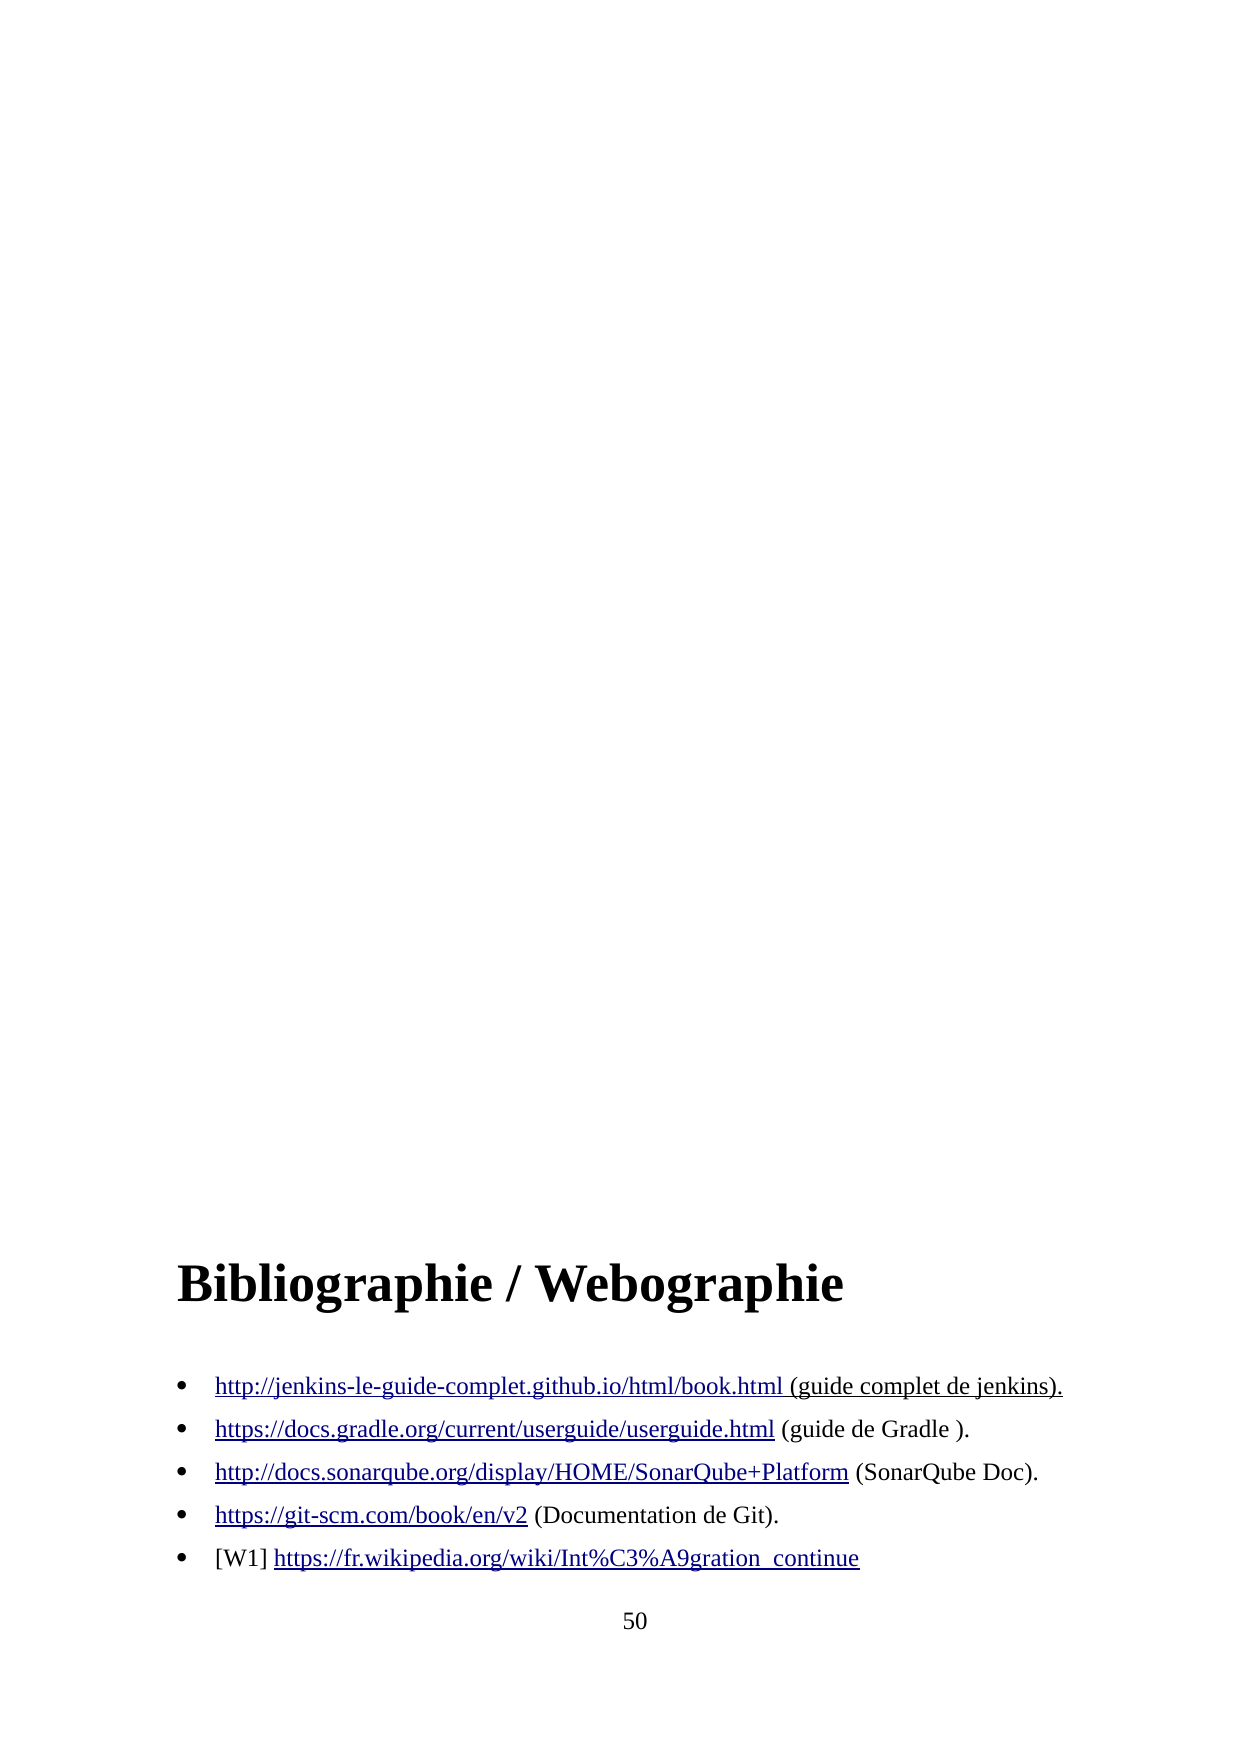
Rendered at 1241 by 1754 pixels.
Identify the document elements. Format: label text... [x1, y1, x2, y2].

list http://docs.sonarqube.org/display/HOME/SonarQube+Platform (SonarQube Doc). [177, 1457, 1092, 1486]
list [W1] https://fr.wikipedia.org/wiki/Int%C3%A9gration_continue [177, 1543, 1092, 1572]
list http://jenkins-le-guide-complet.github.io/html/book.html (guide complet de jenkins). [177, 1371, 1092, 1400]
subtitle Bibliographie / Webographie [177, 1251, 1092, 1313]
list https://git-scm.com/book/en/v2 (Documentation de Git). [177, 1500, 1092, 1529]
list https://docs.gradle.org/current/userguide/userguide.html (guide de Gradle ). [177, 1414, 1092, 1443]
